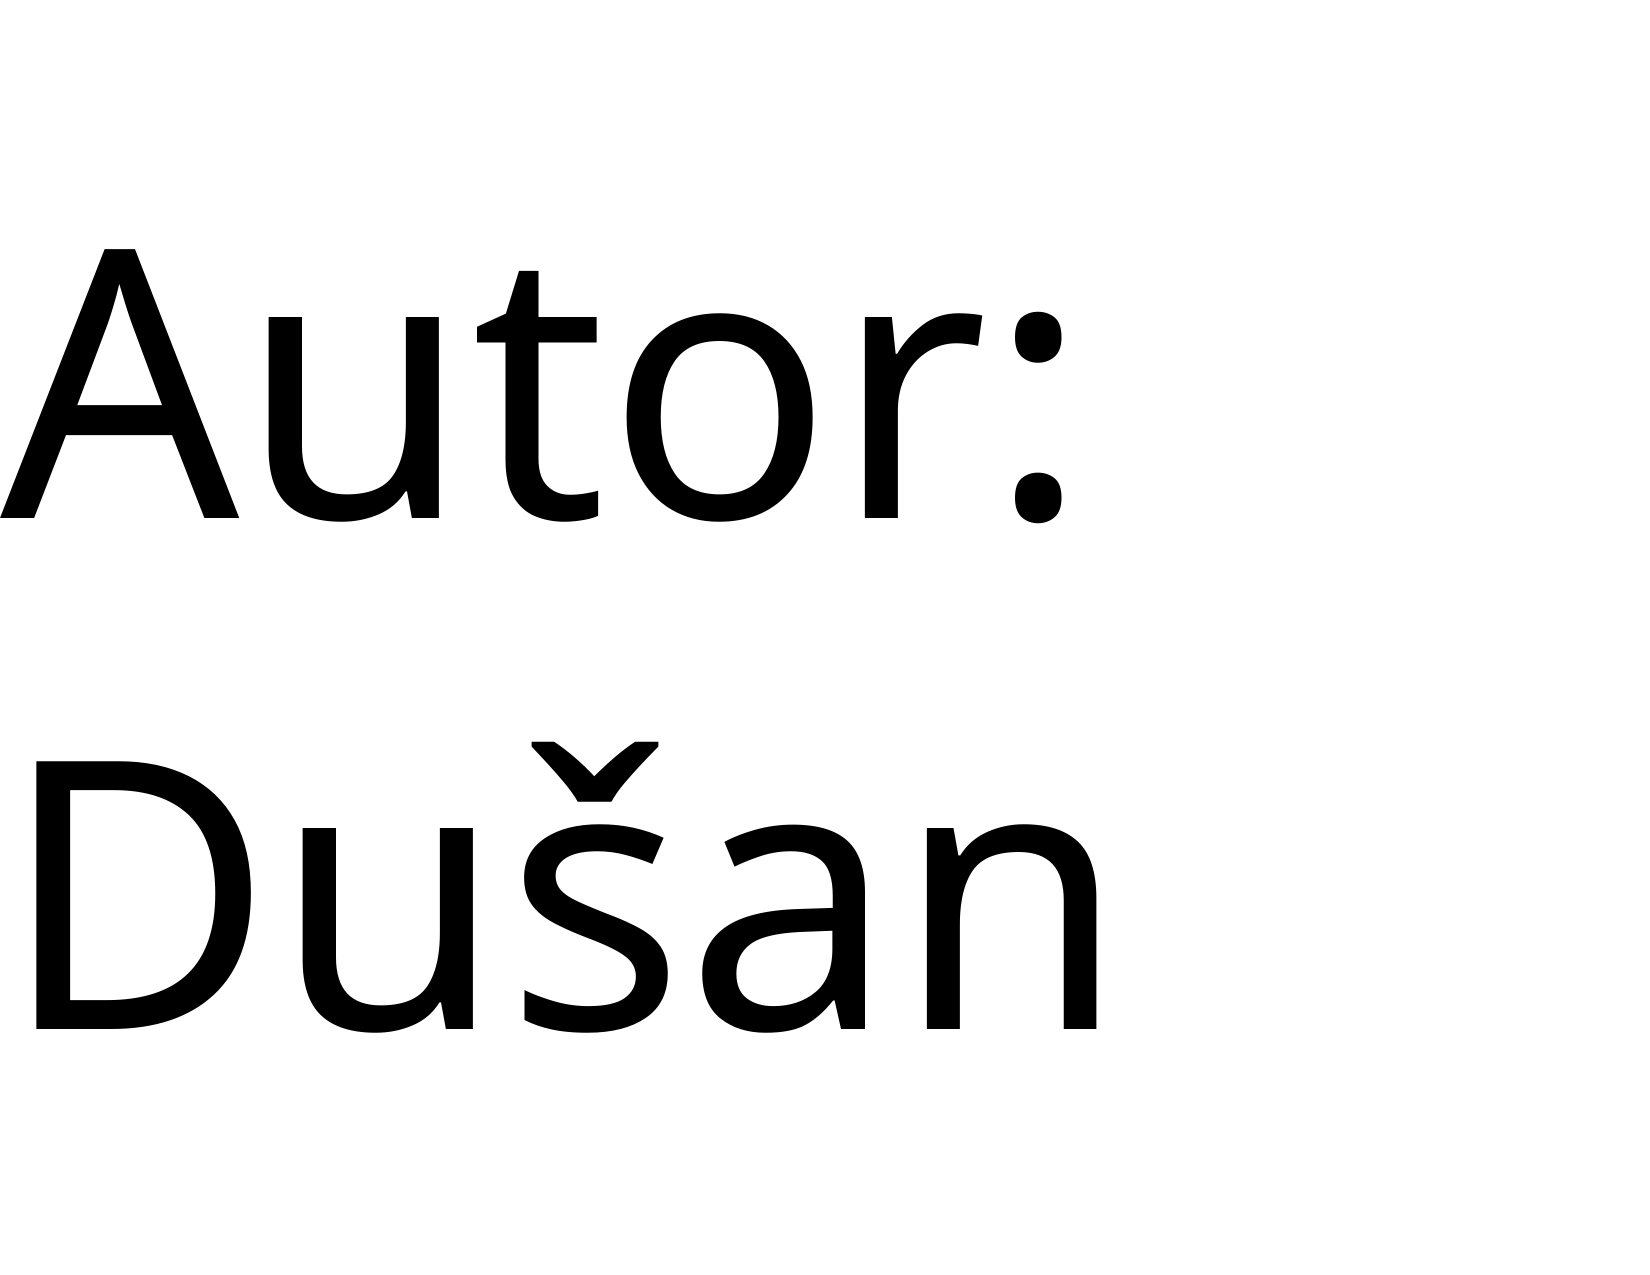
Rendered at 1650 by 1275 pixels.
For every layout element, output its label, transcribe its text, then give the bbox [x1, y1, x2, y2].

text Autor: [0, 118, 1650, 629]
text Dušan [0, 629, 1650, 1139]
